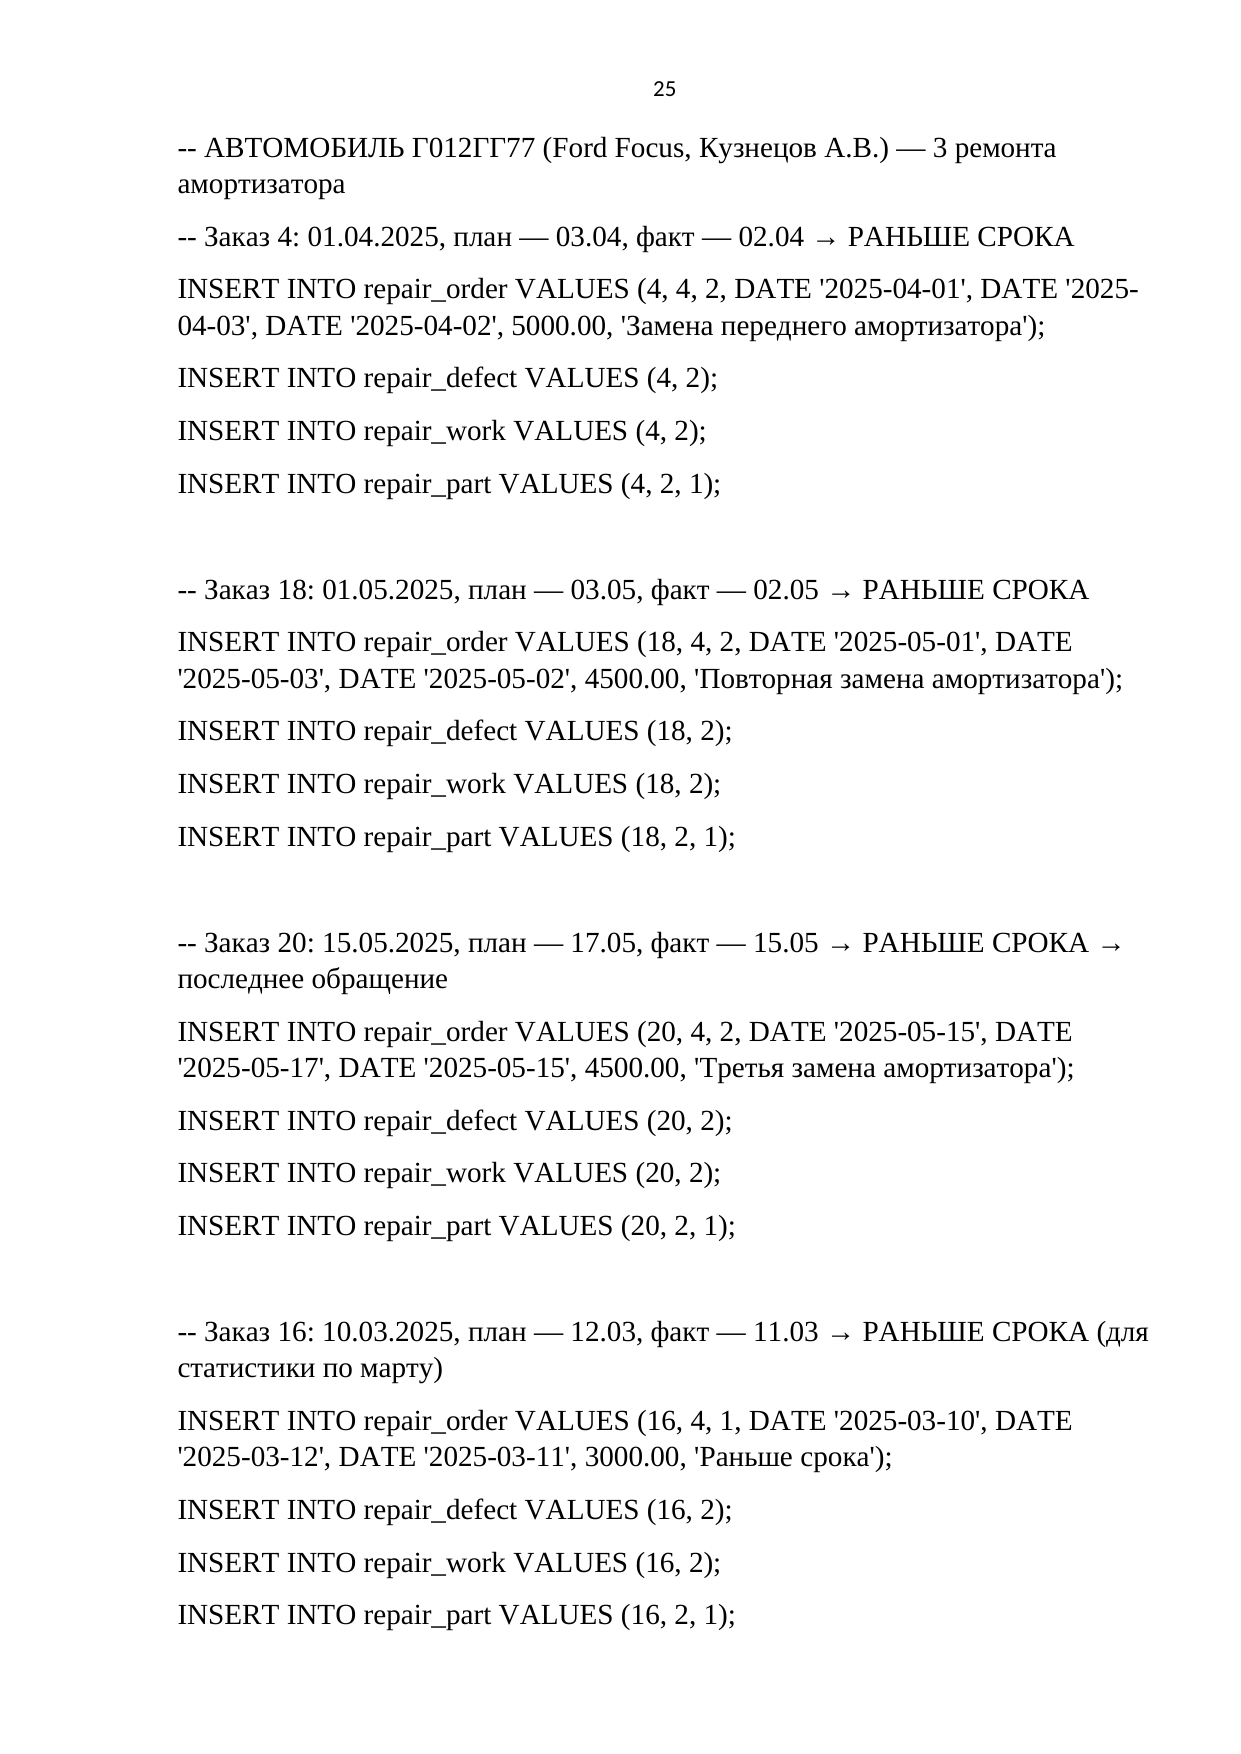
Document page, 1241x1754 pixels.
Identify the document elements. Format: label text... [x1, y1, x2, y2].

text INSERT INTO repair_work VALUES (20, 2); [177, 1156, 1152, 1189]
text INSERT INTO repair_part VALUES (20, 2, 1); [177, 1208, 1152, 1242]
text INSERT INTO repair_part VALUES (16, 2, 1); [177, 1597, 1152, 1631]
text INSERT INTO repair_defect VALUES (20, 2); [177, 1103, 1152, 1136]
text -- Заказ 20: 15.05.2025, план — 17.05, факт — 15.05 → РАНЬШЕ СРОКА → последнее обращение [177, 925, 1152, 994]
text INSERT INTO repair_part VALUES (4, 2, 1); [177, 466, 1152, 500]
text INSERT INTO repair_work VALUES (16, 2); [177, 1545, 1152, 1578]
text INSERT INTO repair_defect VALUES (18, 2); [177, 713, 1152, 747]
text INSERT INTO repair_order VALUES (4, 4, 2, DATE '2025-04-01', DATE '2025-04-03', DATE '2025-04-02', 5000.00, 'Замена переднего амортизатора'); [177, 272, 1152, 341]
text INSERT INTO repair_work VALUES (4, 2); [177, 413, 1152, 447]
text -- Заказ 16: 10.03.2025, план — 12.03, факт — 11.03 → РАНЬШЕ СРОКА (для статистики по марту) [177, 1314, 1152, 1384]
text -- Заказ 18: 01.05.2025, план — 03.05, факт — 02.05 → РАНЬШЕ СРОКА [177, 572, 1152, 605]
text -- Заказ 4: 01.04.2025, план — 03.04, факт — 02.04 → РАНЬШЕ СРОКА [177, 219, 1152, 252]
text INSERT INTO repair_defect VALUES (16, 2); [177, 1492, 1152, 1525]
text INSERT INTO repair_defect VALUES (4, 2); [177, 361, 1152, 394]
text INSERT INTO repair_order VALUES (20, 4, 2, DATE '2025-05-15', DATE '2025-05-17', DATE '2025-05-15', 4500.00, 'Третья замена амортизатора'); [177, 1014, 1152, 1083]
text -- АВТОМОБИЛЬ Г012ГГ77 (Ford Focus, Кузнецов А.В.) — 3 ремонта амортизатора [177, 130, 1152, 199]
text INSERT INTO repair_part VALUES (18, 2, 1); [177, 819, 1152, 853]
text INSERT INTO repair_work VALUES (18, 2); [177, 766, 1152, 800]
text INSERT INTO repair_order VALUES (16, 4, 1, DATE '2025-03-10', DATE '2025-03-12', DATE '2025-03-11', 3000.00, 'Раньше срока'); [177, 1403, 1152, 1473]
text INSERT INTO repair_order VALUES (18, 4, 2, DATE '2025-05-01', DATE '2025-05-03', DATE '2025-05-02', 4500.00, 'Повторная замена амортизатора'); [177, 624, 1152, 694]
